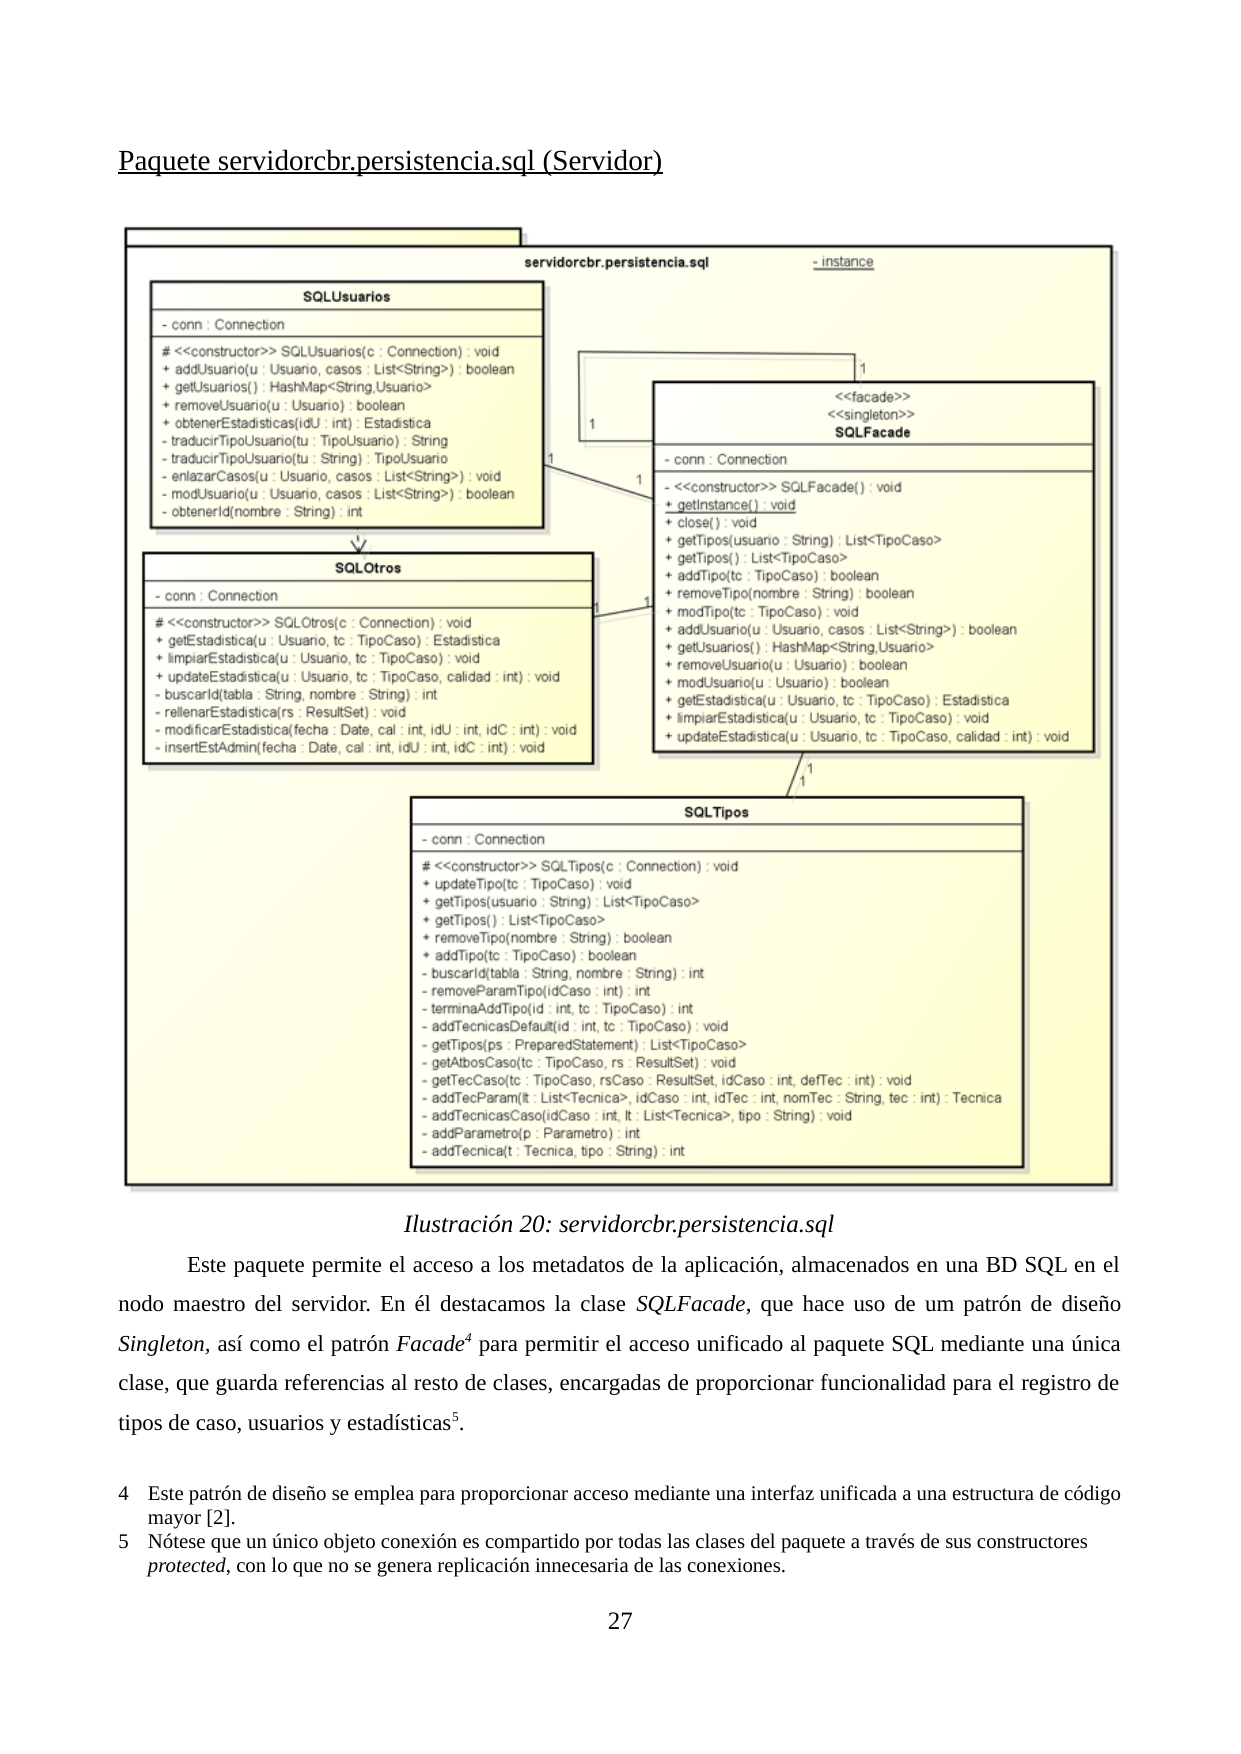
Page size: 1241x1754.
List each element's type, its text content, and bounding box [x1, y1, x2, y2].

text Este patrón de diseño se emplea para proporcionar acceso mediante una interfaz unificada a una estructura de código mayor [2]. [118, 1481, 1122, 1529]
text Este paquete permite el acceso a los metadatos de la aplicación, almacenados en una BD SQL en el nodo maestro del servidor. En él destacamos la clase SQLFacade, que hace uso de um patrón de diseño Singleton, así como el patrón Facade para permitir el acceso unificado al paquete SQL mediante una única clase, que guarda referencias al resto de clases, encargadas de proporcionar funcionalidad para el registro de tipos de caso, usuarios y estadísticas. [118, 1238, 1122, 1435]
text [118, 189, 1122, 203]
text Nótese que un único objeto conexión es compartido por todas las clases del paquete a través de sus constructores protected, con lo que no se genera replicación innecesaria de las conexiones. [118, 1529, 1122, 1577]
subtitle Paquete servidorcbr.persistencia.sql (Servidor) [118, 143, 1122, 177]
subtitle [118, 203, 1122, 216]
text Ilustración 20: servidorcbr.persistencia.sql [118, 1209, 1122, 1238]
picture [118, 216, 1123, 1209]
